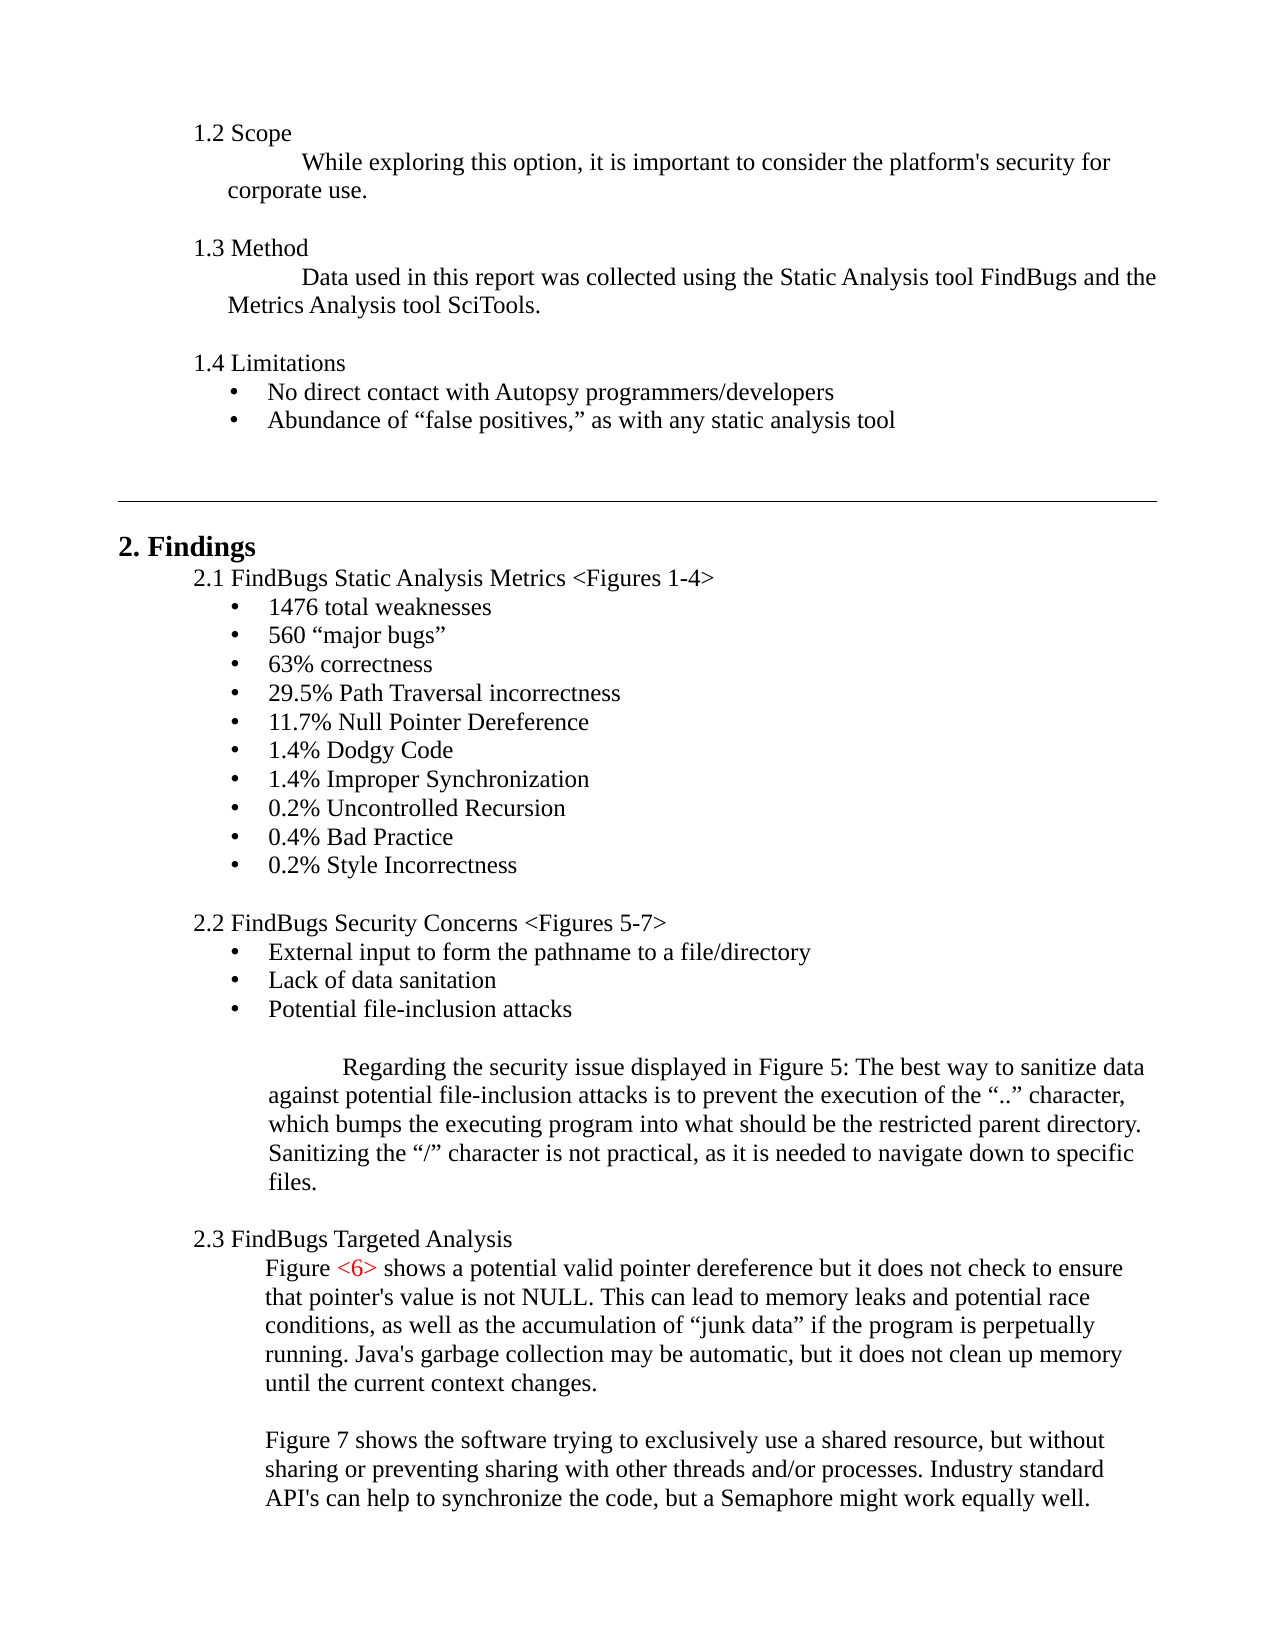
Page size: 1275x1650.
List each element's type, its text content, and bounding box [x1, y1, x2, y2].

list No direct contact with Autopsy programmers/developers [229, 377, 1157, 406]
list Lack of data sanitation [231, 966, 1157, 994]
list FindBugs Security Concerns <Figures 5-7> [193, 908, 1157, 937]
list Limitations [193, 348, 1157, 377]
list FindBugs Static Analysis Metrics <Figures 1-4> [193, 563, 1157, 592]
list Abundance of “false positives,” as with any static analysis tool [229, 406, 1157, 434]
text Data used in this report was collected using the Static Analysis tool FindBugs and the Metrics Analysis tool SciTools. [227, 262, 1157, 319]
list Figure <6> shows a potential valid pointer dereference but it does not check to ensure that pointer's value is not NULL. This can lead to memory leaks and potential race conditions, as well as the accumulation of “junk data” if the program is perpetually running. Java's garbage collection may be automatic, but it does not clean up memory until the current context changes. [265, 1253, 1157, 1397]
list 1.4% Improper Synchronization [231, 764, 1157, 793]
list 0.2% Style Incorrectness [231, 851, 1157, 879]
list 1476 total weaknesses [231, 592, 1157, 621]
list 0.4% Bad Practice [231, 822, 1157, 851]
text Regarding the security issue displayed in Figure 5: The best way to sanitize data against potential file-inclusion attacks is to prevent the execution of the “..” character, which bumps the executing program into what should be the restricted parent directory. Sanitizing the “/” character is not practical, as it is needed to navigate down to specific files. [268, 1052, 1157, 1196]
list FindBugs Targeted Analysis [193, 1224, 1157, 1253]
list Method [193, 233, 1157, 262]
list Potential file-inclusion attacks [231, 994, 1157, 1023]
list External input to form the pathname to a file/directory [231, 937, 1157, 966]
list 63% correctness [231, 649, 1157, 678]
list 11.7% Null Pointer Dereference [231, 707, 1157, 736]
list 1.4% Dodgy Code [231, 736, 1157, 764]
list 0.2% Uncontrolled Recursion [231, 793, 1157, 822]
text 2. Findings [118, 529, 1157, 563]
list 560 “major bugs” [231, 621, 1157, 649]
text Figure 7 shows the software trying to exclusively use a shared resource, but without sharing or preventing sharing with other threads and/or processes. Industry standard API's can help to synchronize the code, but a Semaphore might work equally well. [265, 1426, 1157, 1512]
list Scope [193, 118, 1157, 147]
text While exploring this option, it is important to consider the platform's security for corporate use. [227, 147, 1157, 204]
list 29.5% Path Traversal incorrectness [231, 678, 1157, 707]
